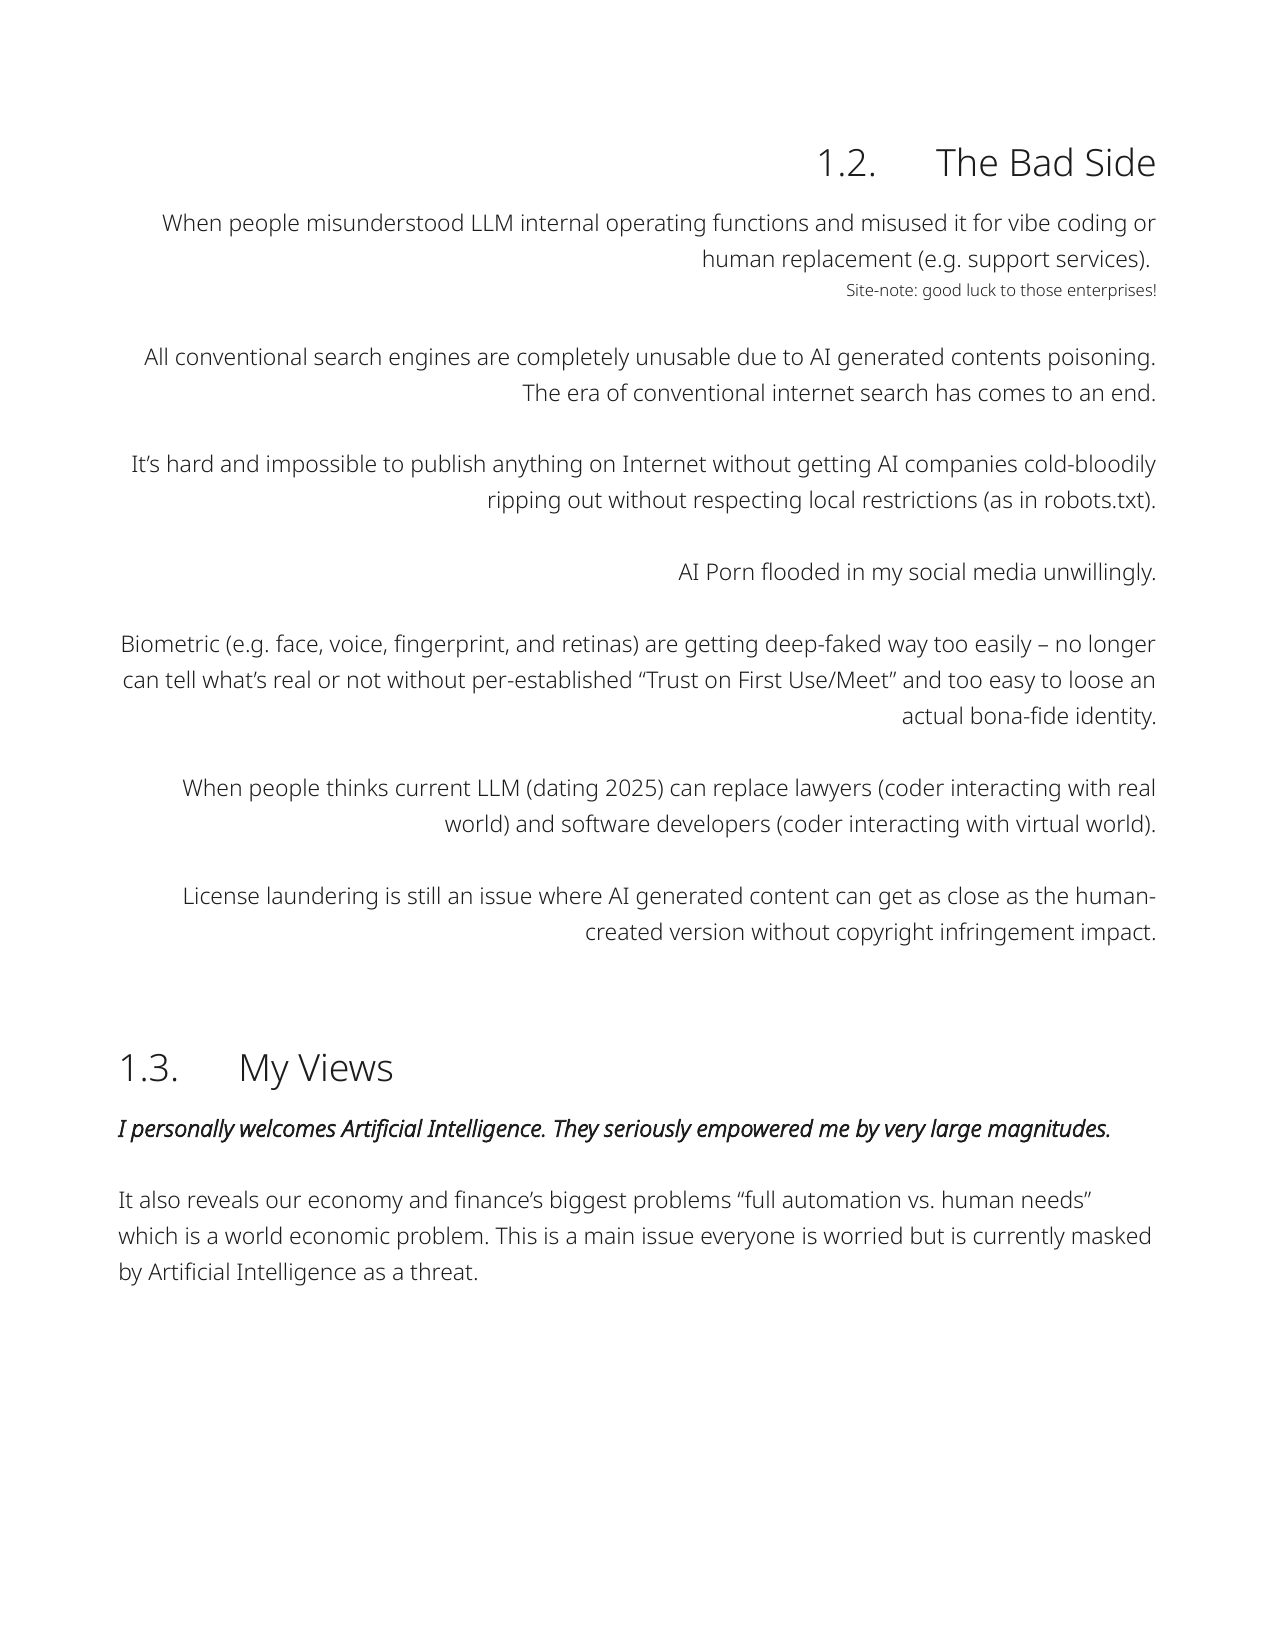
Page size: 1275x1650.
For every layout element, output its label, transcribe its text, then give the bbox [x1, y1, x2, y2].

text I personally welcomes Artificial Intelligence. They seriously empowered me by very large magnitudes. [118, 1112, 1157, 1143]
text All conventional search engines are completely unusable due to AI generated contents poisoning. The era of conventional internet search has comes to an end. [118, 341, 1157, 408]
text It also reveals our economy and finance’s biggest problems “full automation vs. human needs” which is a world economic problem. This is a main issue everyone is worried but is currently masked by Artificial Intelligence as a threat. [118, 1184, 1157, 1287]
subtitle The Bad Side [118, 136, 1157, 187]
text When people thinks current LLM (dating 2025) can replace lawyers (coder interacting with real world) and software developers (coder interacting with virtual world). [118, 772, 1157, 839]
subtitle My Views [118, 1041, 1157, 1092]
text Biometric (e.g. face, voice, fingerprint, and retinas) are getting deep-faked way too easily – no longer can tell what’s real or not without per-established “Trust on First Use/Meet” and too easy to loose an actual bona-fide identity. [118, 628, 1157, 731]
text It’s hard and impossible to publish anything on Internet without getting AI companies cold-bloodily ripping out without respecting local restrictions (as in robots.txt). [118, 448, 1157, 516]
text License laundering is still an issue where AI generated content can get as close as the human-created version without copyright infringement impact. [118, 880, 1157, 947]
text Site-note: good luck to those enterprises! [118, 279, 1157, 301]
text When people misunderstood LLM internal operating functions and misused it for vibe coding or human replacement (e.g. support services). [118, 207, 1157, 274]
text AI Porn flooded in my social media unwillingly. [118, 556, 1157, 587]
